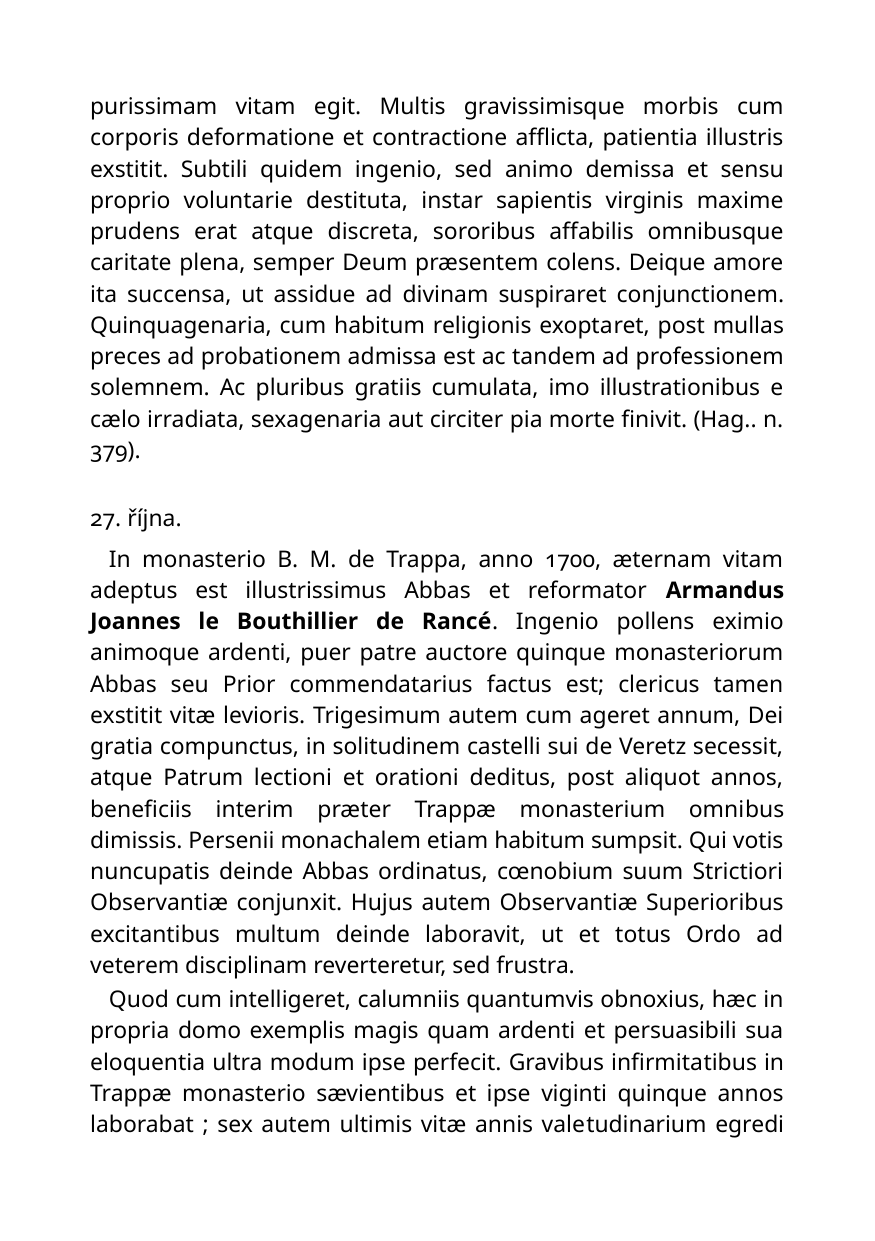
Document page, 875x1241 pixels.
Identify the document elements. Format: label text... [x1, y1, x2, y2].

text In monasterio B. M. de Trappa, anno 1700, æternam vitam adeptus est illustrissimus Abbas et reformator Armandus Joannes le Bouthillier de Rancé. Ingenio pollens eximio animoque ardenti, puer patre auctore quinque monasteriorum Abbas seu Prior commendatarius factus est; clericus tamen exstitit vitæ levioris. Trigesimum autem cum ageret annum, Dei gratia compunctus, in solitudinem castelli sui de Veretz secessit, atque Patrum lectioni et orationi deditus, post aliquot annos, beneficiis interim præter Trappæ monasterium omni­bus dimissis. Persenii monachalem etiam habitum sumpsit. Qui votis nuncupatis deinde Abbas ordinatus, cœnobium suum Strictiori Observantiæ conjunxit. Hujus autem Observantiæ Superioribus excitantibus multum deinde laboravit, ut et totus Ordo ad veterem disciplinam reverteretur, sed frustra. [90, 542, 784, 980]
text purissimam vitam egit. Multis gravissimisque morbis cum corporis deformatione et contractione afflicta, patientia illustris exstitit. Subtili quidem ingenio, sed animo demissa et sensu proprio voluntarie destituta, instar sapientis virginis maxime prudens erat atque discreta, sororibus affabilis omnibusque caritate plena, semper Deum præsentem colens. Deique amore ita succensa, ut assidue ad divinam suspiraret con­junctionem. Quinquagenaria, cum habitum religionis exopta­ret, post mullas preces ad probationem admissa est ac tandem ad professionem solemnem. Ac pluribus gratiis cumulata, imo illustrationibus e cælo irradiata, sexagenaria aut circiter pia morte finivit. (Hag.. n. 379). [90, 90, 784, 465]
text Quod cum intelligeret, calumniis quantumvis obnoxius, hæc in propria domo exemplis magis quam ardenti et persuasibili sua eloquentia ultra modum ipse perfecit. Gravibus infirmita­tibus in Trappæ monasterio sævientibus et ipse viginti quinque annos laborabat ; sex autem ultimis vitæ annis vale­tudinarium egredi [90, 983, 784, 1139]
text 27. října. [90, 502, 784, 533]
